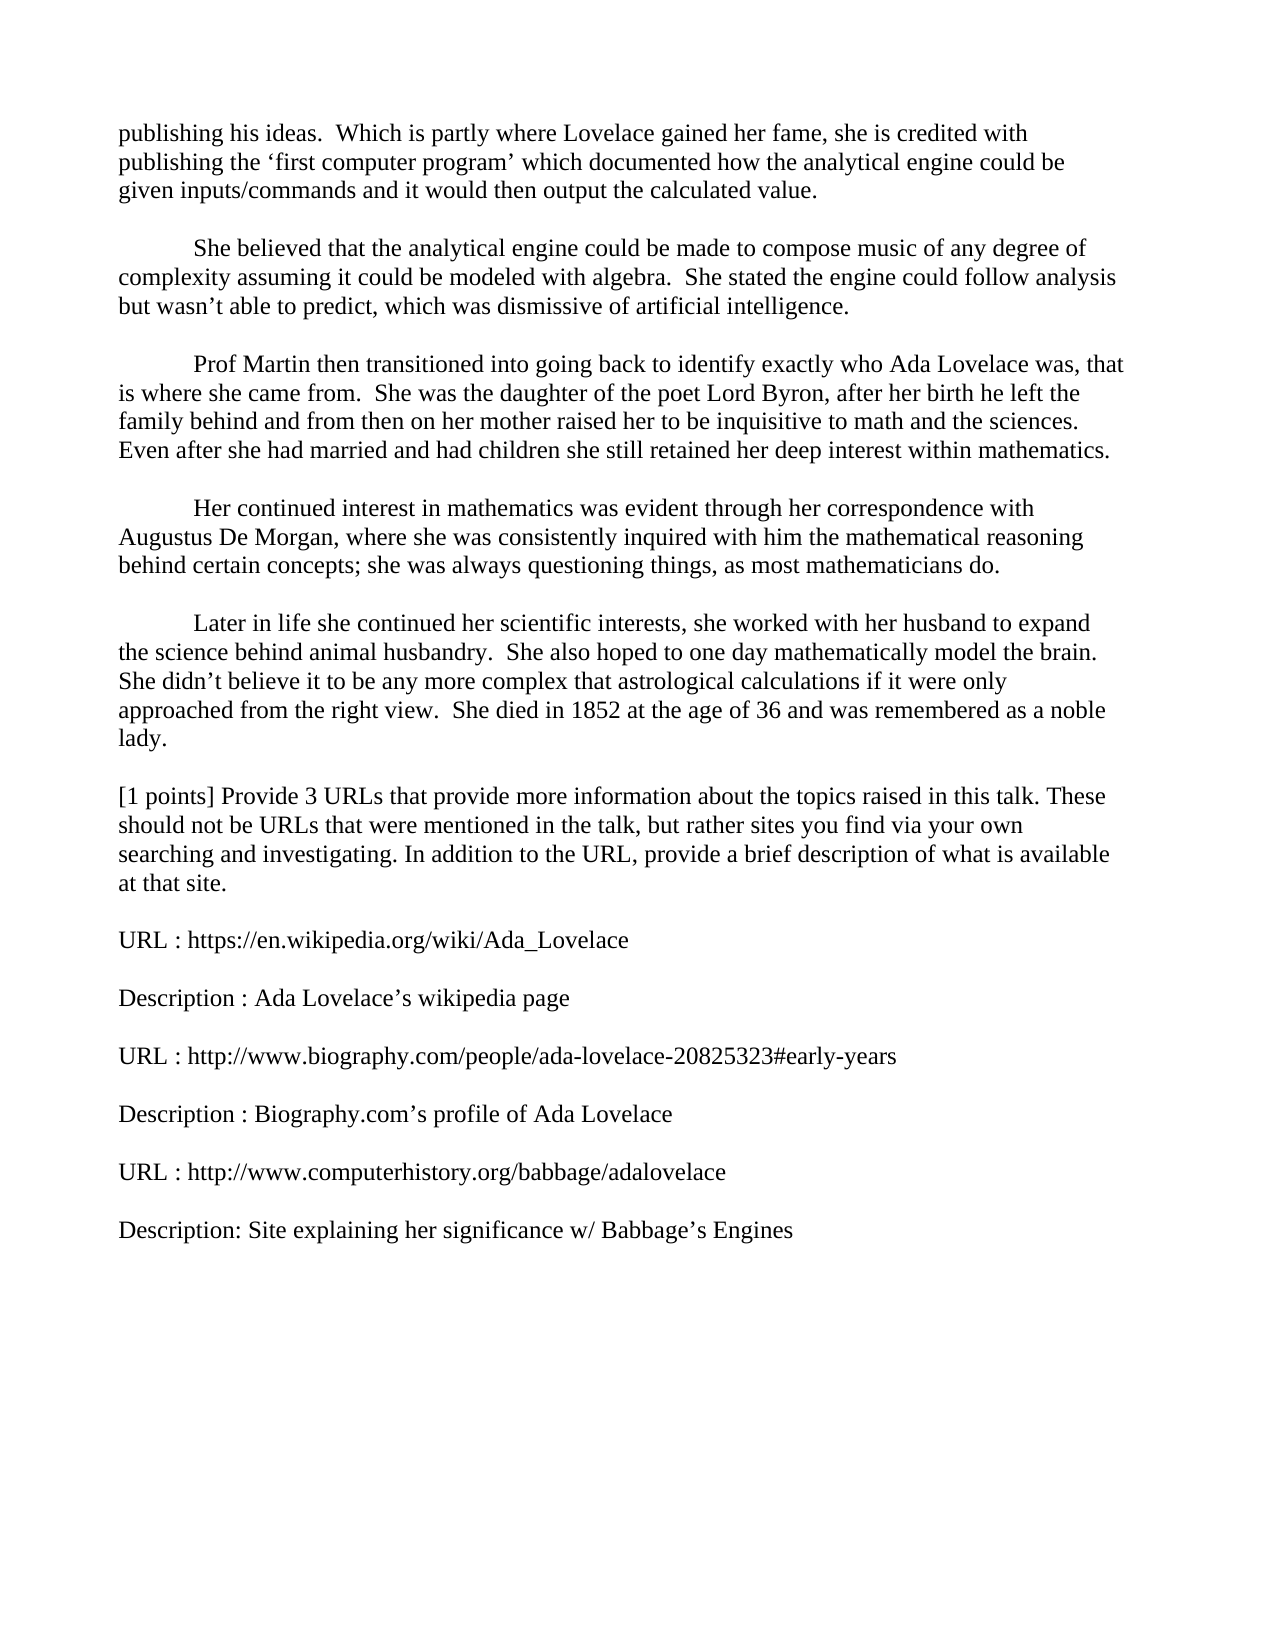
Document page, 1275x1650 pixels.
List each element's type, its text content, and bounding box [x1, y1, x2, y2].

text Prof Martin then transitioned into going back to identify exactly who Ada Lovelace was, that is where she came from. She was the daughter of the poet Lord Byron, after her birth he left the family behind and from then on her mother raised her to be inquisitive to math and the sciences. Even after she had married and had children she still retained her deep interest within mathematics. [118, 349, 1124, 464]
text Description : Biography.com’s profile of Ada Lovelace [118, 1099, 1124, 1128]
text Later in life she continued her scientific interests, she worked with her husband to expand the science behind animal husbandry. She also hoped to one day mathematically model the brain. She didn’t believe it to be any more complex that astrological calculations if it were only approached from the right view. She died in 1852 at the age of 36 and was remembered as a noble lady. [118, 608, 1124, 752]
text Her continued interest in mathematics was evident through her correspondence with Augustus De Morgan, where she was consistently inquired with him the mathematical reasoning behind certain concepts; she was always questioning things, as most mathematicians do. [118, 493, 1124, 579]
text She believed that the analytical engine could be made to compose music of any degree of complexity assuming it could be modeled with algebra. She stated the engine could follow analysis but wasn’t able to predict, which was dismissive of artificial intelligence. [118, 233, 1124, 320]
text URL : https://en.wikipedia.org/wiki/Ada_Lovelace [118, 926, 1124, 954]
text Description: Site explaining her significance w/ Babbage’s Engines [118, 1215, 1124, 1244]
text [1 points] Provide 3 URLs that provide more information about the topics raised in this talk. These should not be URLs that were mentioned in the talk, but rather sites you find via your own searching and investigating. In addition to the URL, provide a brief description of what is available at that site. [118, 781, 1124, 896]
text URL : http://www.computerhistory.org/babbage/adalovelace [118, 1157, 1124, 1186]
text publishing his ideas. Which is partly where Lovelace gained her fame, she is credited with publishing the ‘first computer program’ which documented how the analytical engine could be given inputs/commands and it would then output the calculated value. [118, 118, 1124, 204]
text URL : http://www.biography.com/people/ada-lovelace-20825323#early-years [118, 1041, 1124, 1070]
text Description : Ada Lovelace’s wikipedia page [118, 983, 1124, 1012]
